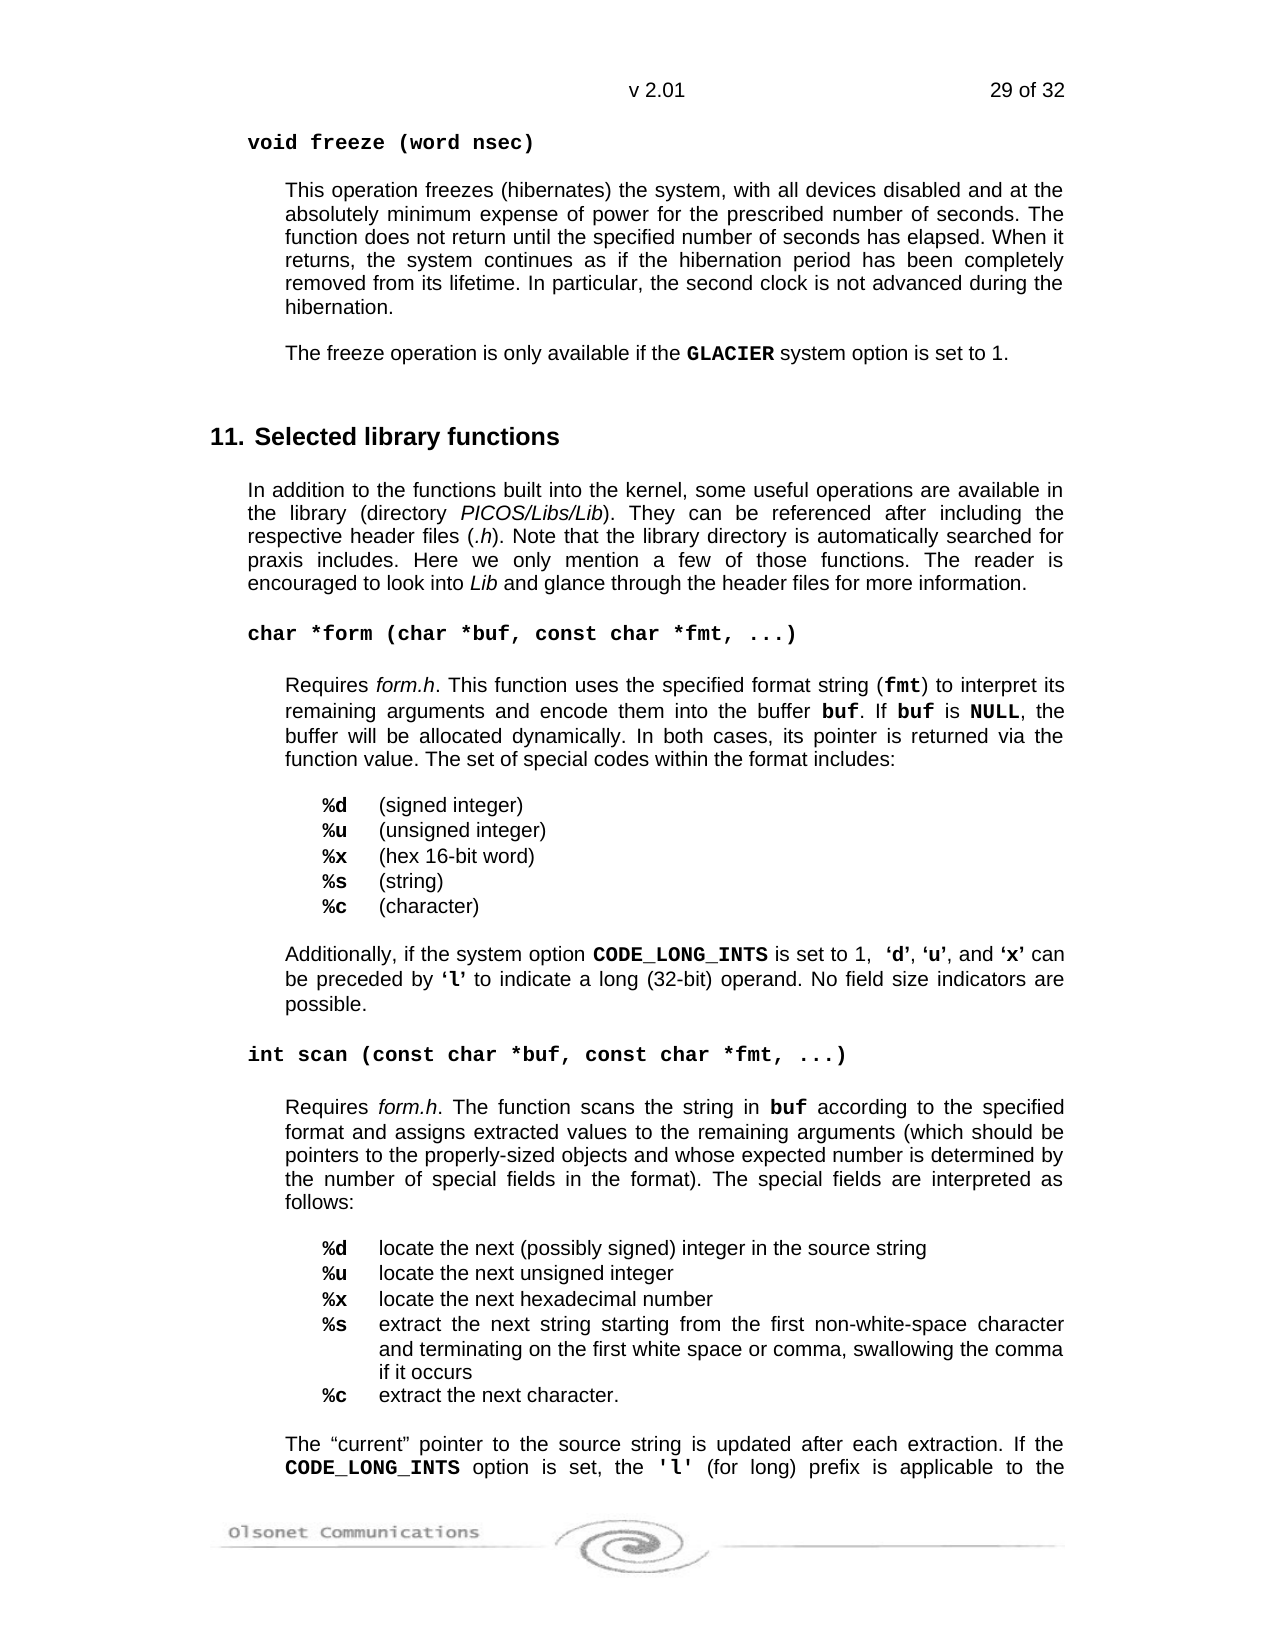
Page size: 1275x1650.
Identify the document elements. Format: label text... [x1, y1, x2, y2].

text %c extract the next character. [322, 1384, 1065, 1409]
text Requires form.h. This function uses the specified format string (fmt) to interpret its remaining arguments and encode them into the buffer buf. If buf is NULL, the buffer will be allocated dynamically. In both cases, its pointer is returned via the function value. The set of special codes within the format includes: [285, 674, 1065, 771]
text The freeze operation is only available if the GLACIER system option is set to 1. [285, 342, 1065, 367]
text %u locate the next unsigned integer [322, 1262, 1065, 1287]
subtitle Selected library functions [210, 423, 1065, 451]
text void freeze (word nsec) [247, 132, 1065, 156]
text %s (string) [322, 869, 1065, 894]
text %c (character) [322, 894, 1065, 919]
text Additionally, if the system option CODE_LONG_INTS is set to 1, ‘d’, ‘u’, and ‘x’ can be preceded by ‘l’ to indicate a long (32-bit) operand. No field size indicators are possible. [285, 943, 1065, 1016]
text char *form (char *buf, const char *fmt, ...) [247, 622, 1065, 646]
text In addition to the functions built into the kernel, some useful operations are available in the library (directory PICOS/Libs/Lib). They can be referenced after including the respective header files (.h). Note that the library directory is automatically searched for praxis includes. Here we only mention a few of those functions. The reader is encouraged to look into Lib and glance through the header files for more information. [247, 478, 1065, 594]
text %d (signed integer) [322, 794, 1065, 819]
text This operation freezes (hibernates) the system, with all devices disabled and at the absolutely minimum expense of power for the prescribed number of seconds. The function does not return until the specified number of seconds has elapsed. When it returns, the system continues as if the hibernation period has been completely removed from its lifetime. In particular, the second clock is not advanced during the hibernation. [285, 179, 1065, 318]
text %d locate the next (possibly signed) integer in the source string [322, 1237, 1065, 1262]
text %u (unsigned integer) [322, 819, 1065, 844]
text %s extract the next string starting from the first non-white-space character and terminating on the first white space or comma, swallowing the comma if it occurs [322, 1312, 1065, 1384]
text %x locate the next hexadecimal number [322, 1287, 1065, 1312]
picture [210, 1504, 1065, 1596]
text Requires form.h. The function scans the string in buf according to the specified format and assigns extracted values to the remaining arguments (which should be pointers to the properly-sized objects and whose expected number is determined by the number of special fields in the format). The special fields are interpreted as follows: [285, 1096, 1065, 1214]
text %x (hex 16-bit word) [322, 844, 1065, 869]
text int scan (const char *buf, const char *fmt, ...) [247, 1044, 1065, 1068]
text The “current” pointer to the source string is updated after each extraction. If the CODE_LONG_INTS option is set, the 'l' (for long) prefix is applicable to the [285, 1432, 1065, 1480]
